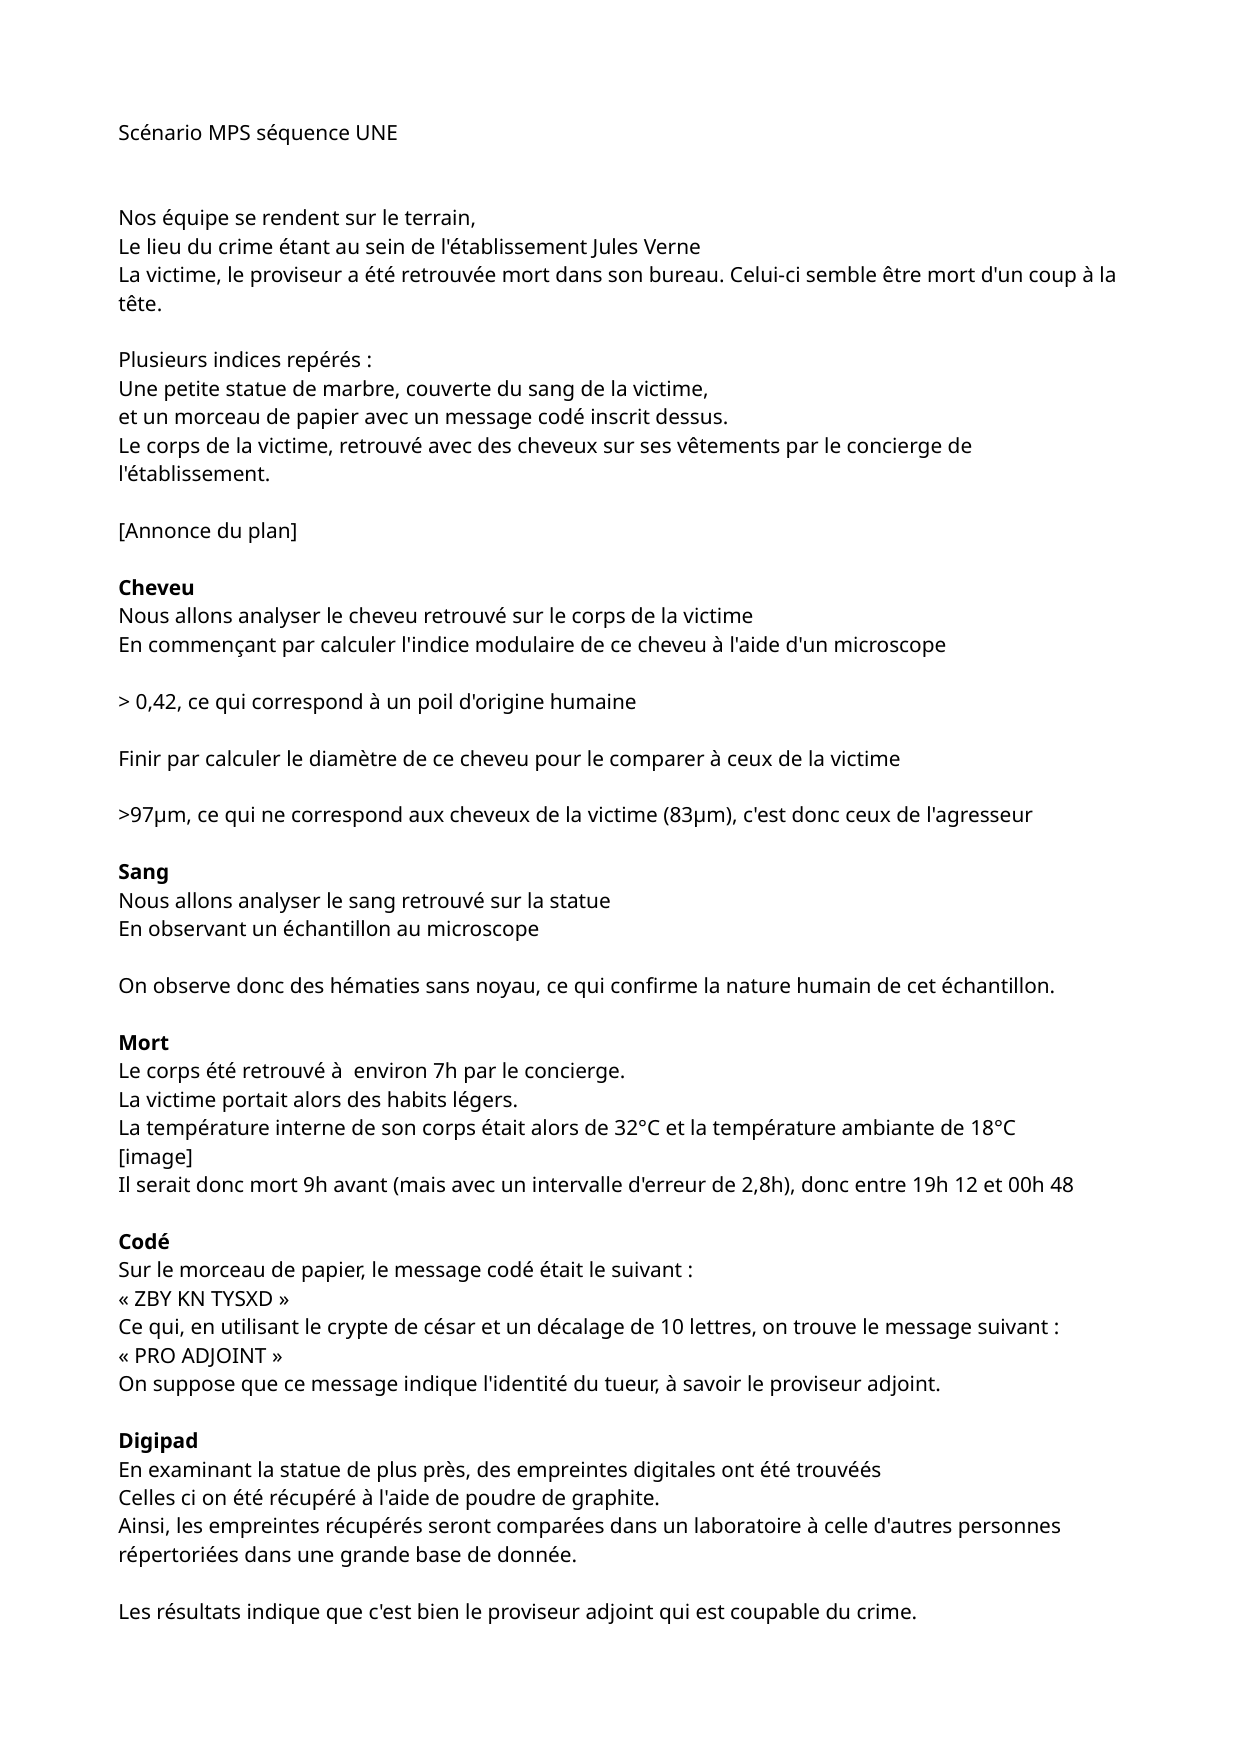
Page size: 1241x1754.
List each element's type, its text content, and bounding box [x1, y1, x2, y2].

text Sang [118, 857, 1122, 886]
text Le corps de la victime, retrouvé avec des cheveux sur ses vêtements par le concierge de l'établissement. [118, 431, 1122, 488]
text « PRO ADJOINT » [118, 1341, 1122, 1369]
text Il serait donc mort 9h avant (mais avec un intervalle d'erreur de 2,8h), donc entre 19h 12 et 00h 48 [118, 1170, 1122, 1199]
text Finir par calculer le diamètre de ce cheveu pour le comparer à ceux de la victime [118, 744, 1122, 772]
text La victime, le proviseur a été retrouvée mort dans son bureau. Celui-ci semble être mort d'un coup à la tête. [118, 260, 1122, 317]
text Scénario MPS séquence UNE [118, 118, 1122, 147]
text Ainsi, les empreintes récupérés seront comparées dans un laboratoire à celle d'autres personnes répertoriées dans une grande base de donnée. [118, 1512, 1122, 1568]
text > 0,42, ce qui correspond à un poil d'origine humaine [118, 687, 1122, 715]
text Mort [118, 1028, 1122, 1057]
text Le lieu du crime étant au sein de l'établissement Jules Verne [118, 232, 1122, 260]
text En examinant la statue de plus près, des empreintes digitales ont été trouvéés [118, 1455, 1122, 1483]
text On observe donc des hématies sans noyau, ce qui confirme la nature humain de cet échantillon. [118, 971, 1122, 1000]
text Cheveu [118, 573, 1122, 602]
text Sur le morceau de papier, le message codé était le suivant : [118, 1256, 1122, 1284]
text Plusieurs indices repérés : [118, 346, 1122, 374]
text En commençant par calculer l'indice modulaire de ce cheveu à l'aide d'un microscope [118, 630, 1122, 658]
text Nos équipe se rendent sur le terrain, [118, 203, 1122, 232]
text [image] [118, 1142, 1122, 1170]
text Les résultats indique que c'est bien le proviseur adjoint qui est coupable du crime. [118, 1597, 1122, 1625]
text Nous allons analyser le sang retrouvé sur la statue [118, 886, 1122, 914]
text La température interne de son corps était alors de 32°C et la température ambiante de 18°C [118, 1113, 1122, 1142]
text On suppose que ce message indique l'identité du tueur, à savoir le proviseur adjoint. [118, 1369, 1122, 1398]
text Nous allons analyser le cheveu retrouvé sur le corps de la victime [118, 602, 1122, 630]
text Celles ci on été récupéré à l'aide de poudre de graphite. [118, 1483, 1122, 1512]
text Le corps été retrouvé à environ 7h par le concierge. [118, 1057, 1122, 1085]
text Une petite statue de marbre, couverte du sang de la victime, [118, 374, 1122, 402]
text Digipad [118, 1426, 1122, 1455]
text [Annonce du plan] [118, 516, 1122, 545]
text En observant un échantillon au microscope [118, 914, 1122, 943]
text et un morceau de papier avec un message codé inscrit dessus. [118, 402, 1122, 431]
text Codé [118, 1227, 1122, 1256]
text La victime portait alors des habits légers. [118, 1085, 1122, 1113]
text « ZBY KN TYSXD » [118, 1284, 1122, 1312]
text Ce qui, en utilisant le crypte de césar et un décalage de 10 lettres, on trouve le message suivant : [118, 1312, 1122, 1341]
text >97µm, ce qui ne correspond aux cheveux de la victime (83µm), c'est donc ceux de l'agresseur [118, 801, 1122, 829]
